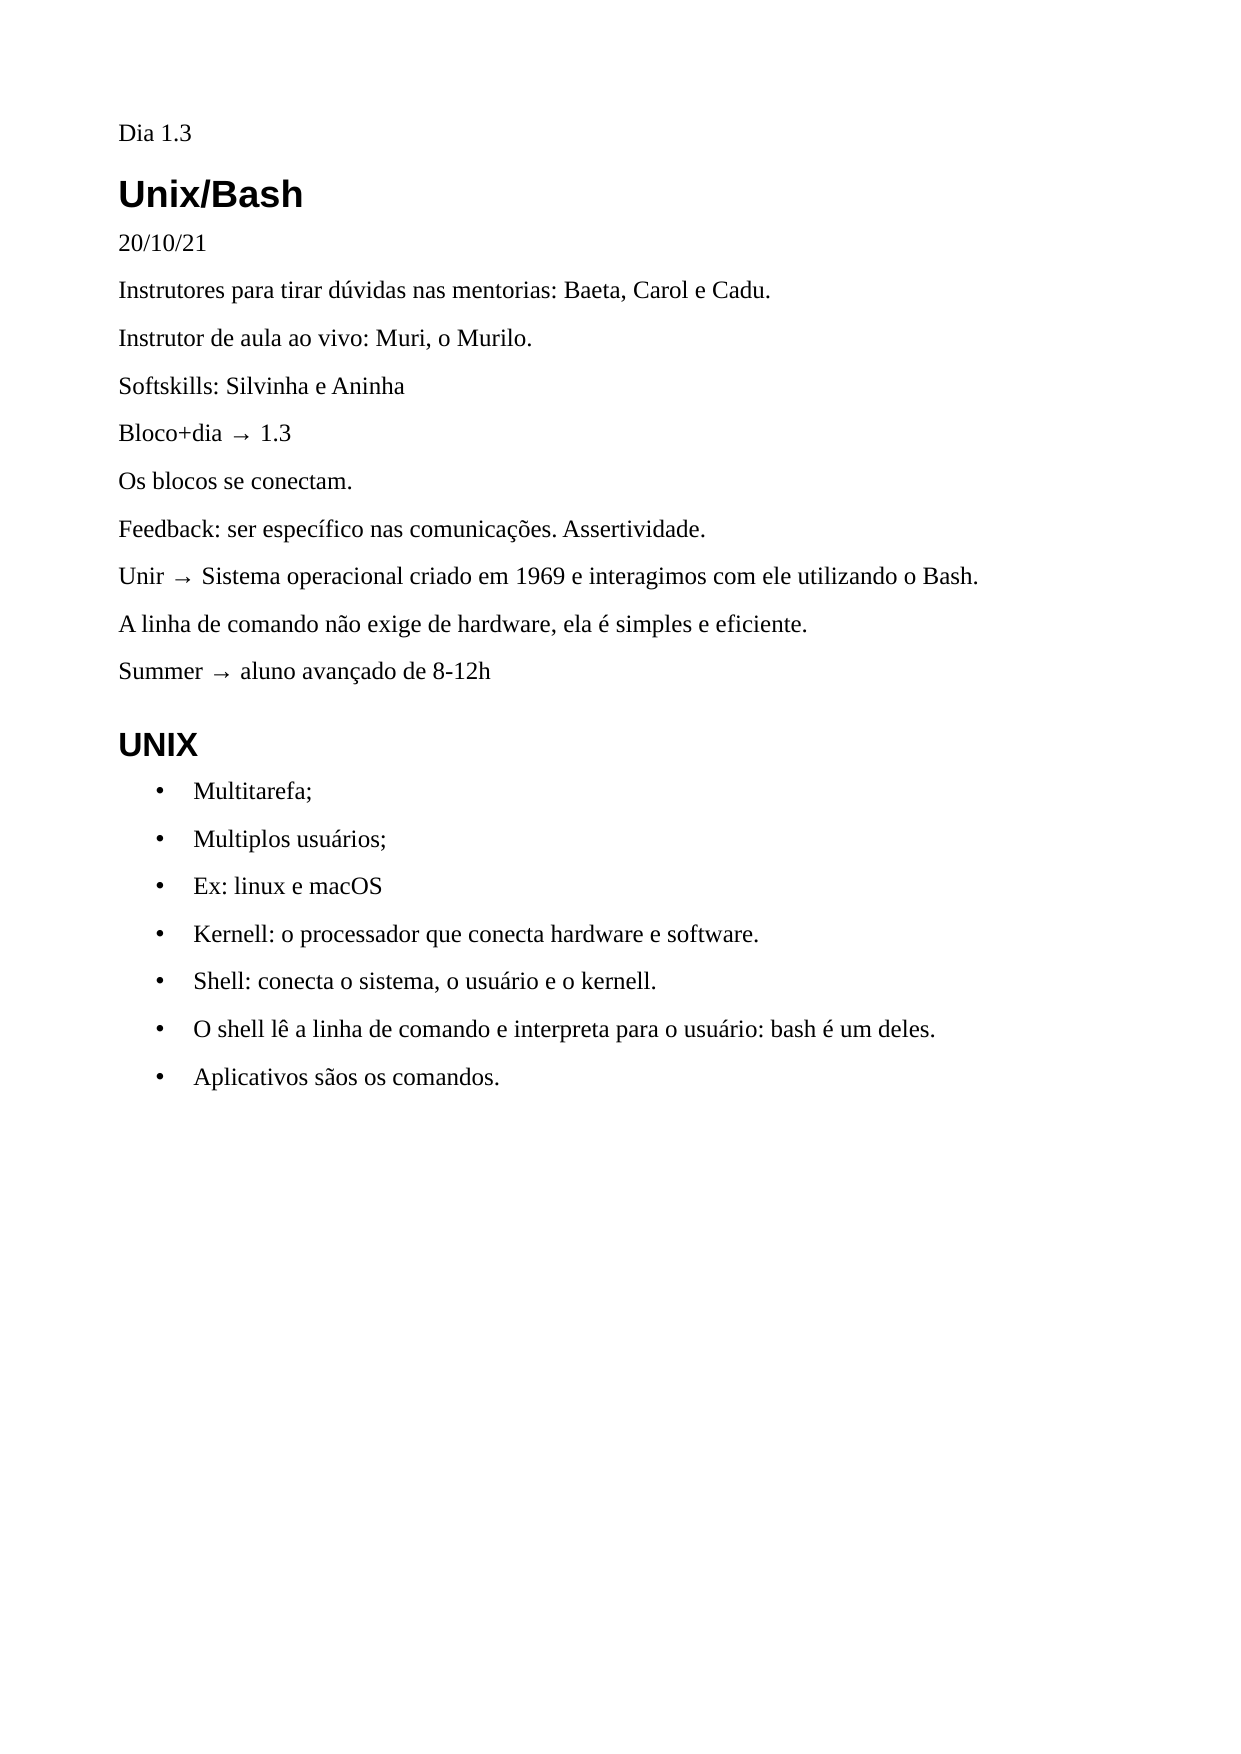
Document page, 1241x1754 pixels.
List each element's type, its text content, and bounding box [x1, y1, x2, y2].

list Kernell: o processador que conecta hardware e software. [156, 919, 1122, 948]
subtitle Unix/Bash [118, 172, 1122, 216]
text A linha de comando não exige de hardware, ela é simples e eficiente. [118, 609, 1122, 638]
list Shell: conecta o sistema, o usuário e o kernell. [156, 966, 1122, 995]
list Multitarefa; [156, 776, 1122, 805]
text Os blocos se conectam. [118, 466, 1122, 495]
text Bloco+dia → 1.3 [118, 418, 1122, 447]
list Aplicativos sãos os comandos. [156, 1062, 1122, 1090]
text 20/10/21 [118, 228, 1122, 257]
subtitle UNIX [118, 725, 1122, 763]
text Summer → aluno avançado de 8-12h [118, 656, 1122, 685]
list O shell lê a linha de comando e interpreta para o usuário: bash é um deles. [156, 1014, 1122, 1043]
text Feedback: ser específico nas comunicações. Assertividade. [118, 514, 1122, 542]
text Instrutor de aula ao vivo: Muri, o Murilo. [118, 323, 1122, 352]
list Ex: linux e macOS [156, 871, 1122, 900]
text Instrutores para tirar dúvidas nas mentorias: Baeta, Carol e Cadu. [118, 276, 1122, 304]
text Dia 1.3 [118, 118, 1122, 147]
text Softskills: Silvinha e Aninha [118, 371, 1122, 399]
list Multiplos usuários; [156, 824, 1122, 852]
text Unir → Sistema operacional criado em 1969 e interagimos com ele utilizando o Bash. [118, 561, 1122, 590]
